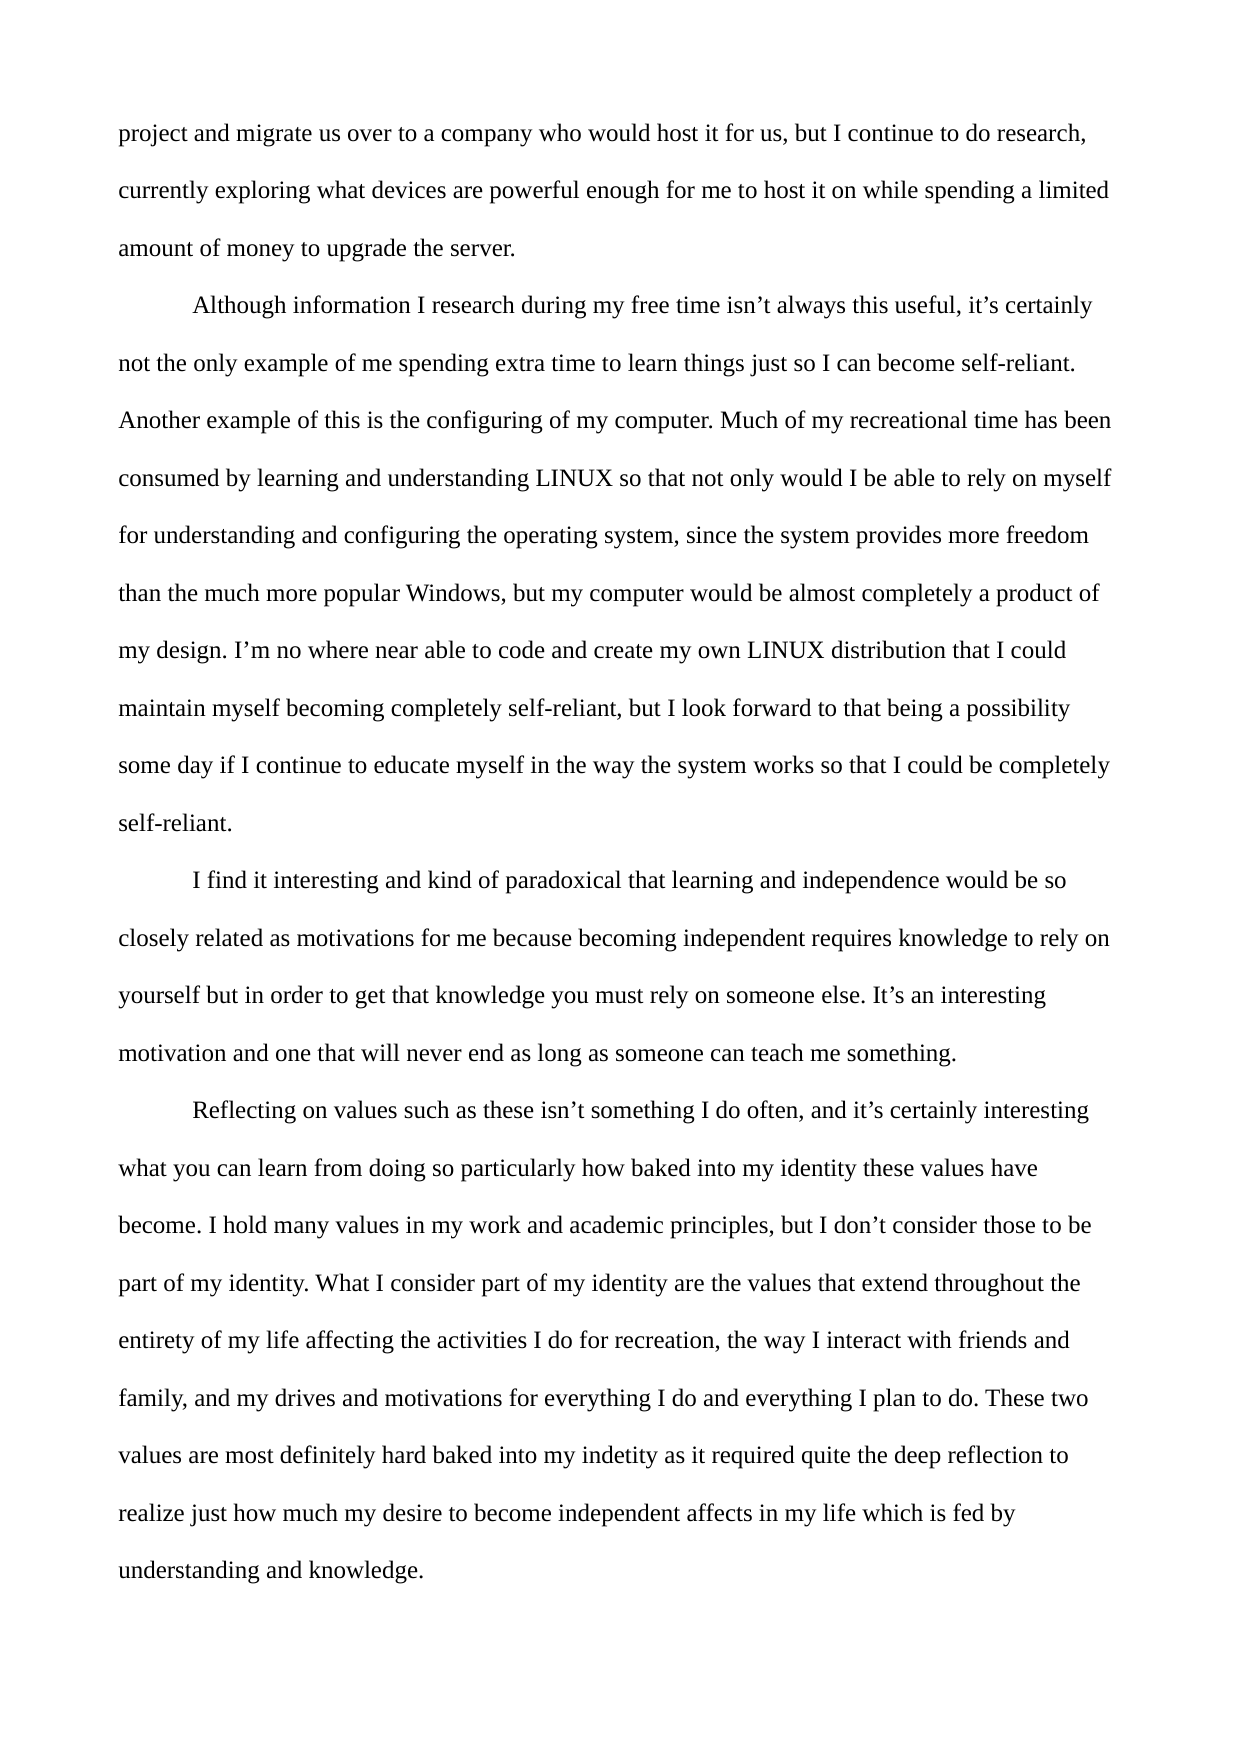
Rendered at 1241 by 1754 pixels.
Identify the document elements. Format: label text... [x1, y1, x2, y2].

text I find it interesting and kind of paradoxical that learning and independence would be so closely related as motivations for me because becoming independent requires knowledge to rely on yourself but in order to get that knowledge you must rely on someone else. It’s an interesting motivation and one that will never end as long as someone can teach me something. [118, 866, 1122, 1067]
text Reflecting on values such as these isn’t something I do often, and it’s certainly interesting what you can learn from doing so particularly how baked into my identity these values have become. I hold many values in my work and academic principles, but I don’t consider those to be part of my identity. What I consider part of my identity are the values that extend throughout the entirety of my life affecting the activities I do for recreation, the way I interact with friends and family, and my drives and motivations for everything I do and everything I plan to do. These two values are most definitely hard baked into my indetity as it required quite the deep reflection to realize just how much my desire to become independent affects in my life which is fed by understanding and knowledge. [118, 1096, 1122, 1584]
text Although information I research during my free time isn’t always this useful, it’s certainly not the only example of me spending extra time to learn things just so I can become self-reliant. Another example of this is the configuring of my computer. Much of my recreational time has been consumed by learning and understanding LINUX so that not only would I be able to rely on myself for understanding and configuring the operating system, since the system provides more freedom than the much more popular Windows, but my computer would be almost completely a product of my design. I’m no where near able to code and create my own LINUX distribution that I could maintain myself becoming completely self-reliant, but I look forward to that being a possibility some day if I continue to educate myself in the way the system works so that I could be completely self-reliant. [118, 291, 1122, 837]
text project and migrate us over to a company who would host it for us, but I continue to do research, currently exploring what devices are powerful enough for me to host it on while spending a limited amount of money to upgrade the server. [118, 118, 1122, 262]
